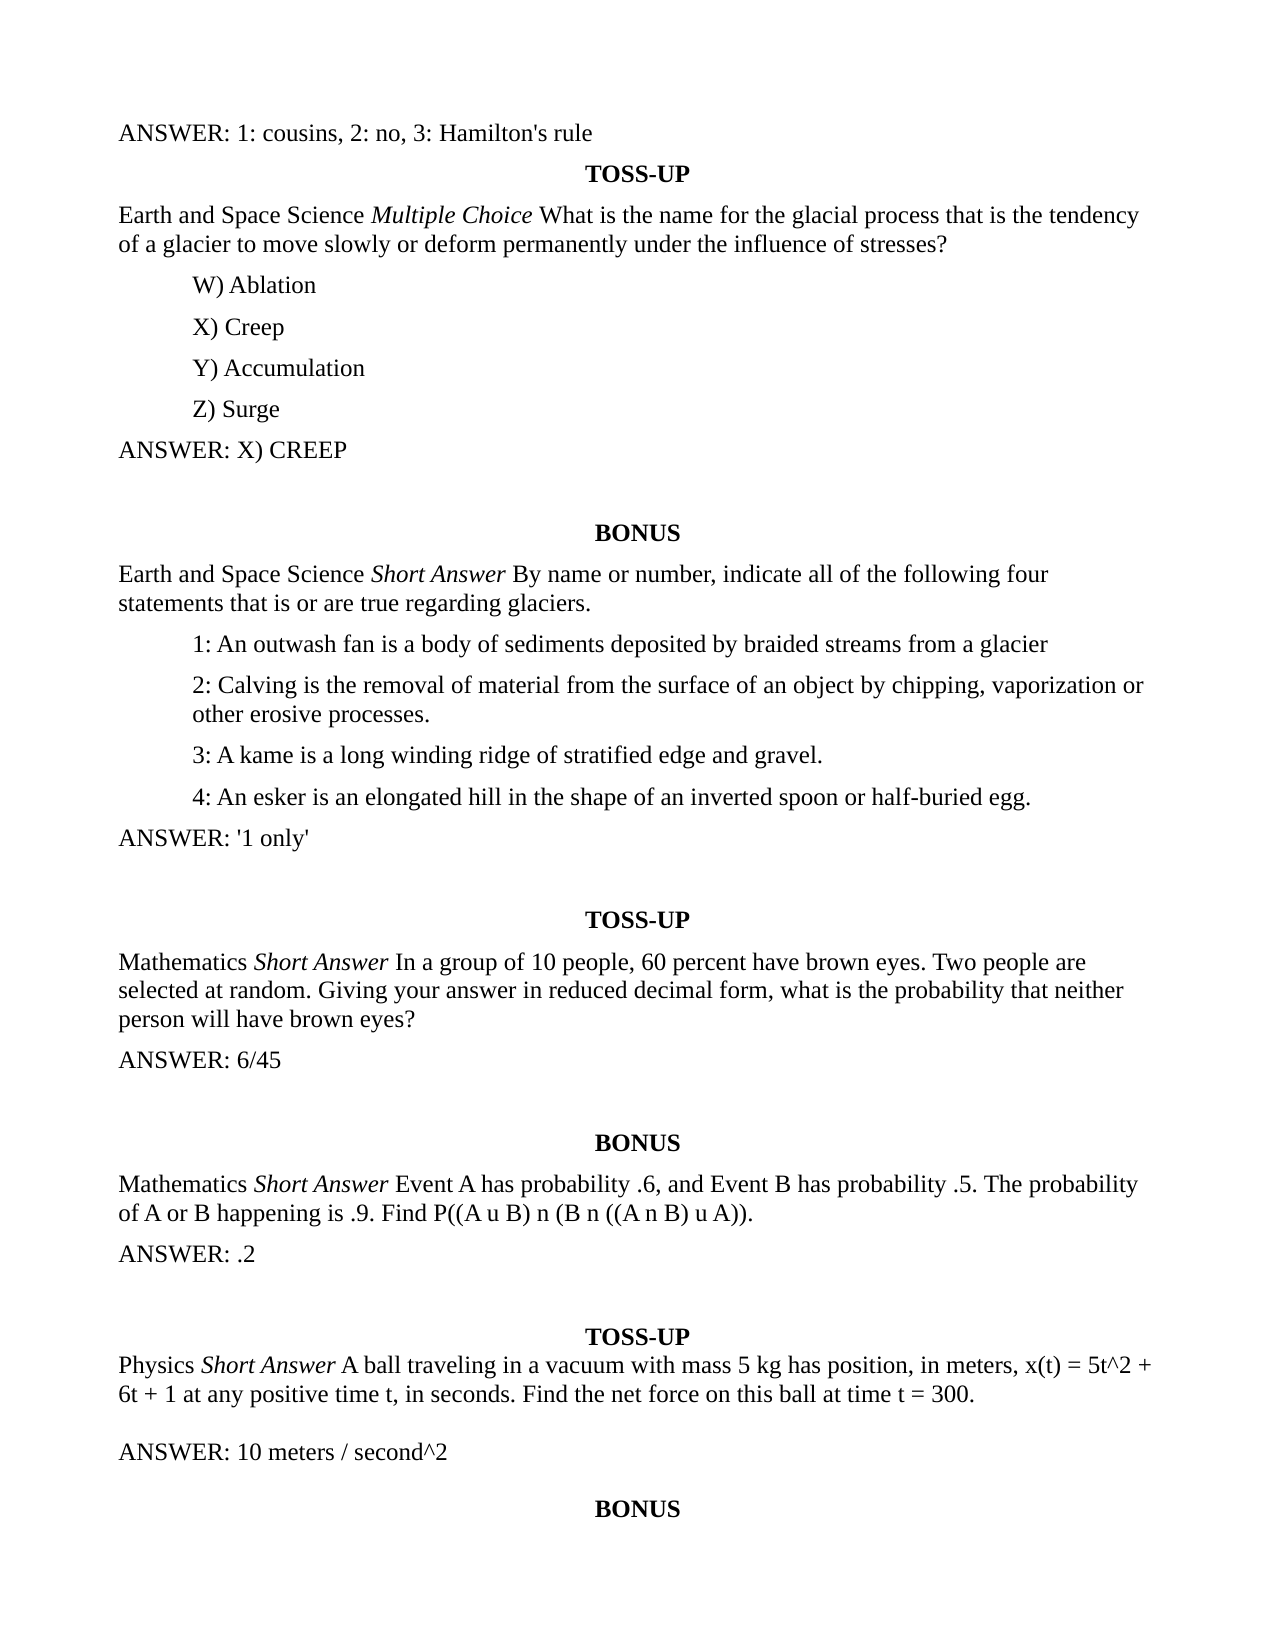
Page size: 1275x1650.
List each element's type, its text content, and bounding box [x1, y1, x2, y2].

text W) Ablation [118, 271, 1157, 299]
text 4: An esker is an elongated hill in the shape of an inverted spoon or half-buried egg. [118, 782, 1157, 811]
text Physics Short Answer A ball traveling in a vacuum with mass 5 kg has position, in meters, x(t) = 5t^2 + 6t + 1 at any positive time t, in seconds. Find the net force on this ball at time t = 300. [118, 1351, 1157, 1408]
text Z) Surge [118, 394, 1157, 423]
text 1: An outwash fan is a body of sediments deposited by braided streams from a glacier [118, 629, 1157, 658]
text ANSWER: 1: cousins, 2: no, 3: Hamilton's rule [118, 118, 1157, 147]
text 2: Calving is the removal of material from the surface of an object by chipping, vaporization or other erosive processes. [118, 671, 1157, 728]
text ANSWER: X) CREEP [118, 436, 1157, 464]
text Earth and Space Science Multiple Choice What is the name for the glacial process that is the tendency of a glacier to move slowly or deform permanently under the influence of stresses? [118, 201, 1157, 258]
text 3: A kame is a long winding ridge of stratified edge and gravel. [118, 741, 1157, 769]
text TOSS-UP [118, 906, 1157, 934]
text X) Creep [118, 312, 1157, 341]
text Earth and Space Science Short Answer By name or number, indicate all of the following four statements that is or are true regarding glaciers. [118, 559, 1157, 617]
text BONUS [118, 1494, 1157, 1523]
text ANSWER: 10 meters / second^2 [118, 1437, 1157, 1466]
text ANSWER: '1 only' [118, 823, 1157, 852]
text Y) Accumulation [118, 353, 1157, 382]
text Mathematics Short Answer Event A has probability .6, and Event B has probability .5. The probability of A or B happening is .9. Find P((A u B) n (B n ((A n B) u A)). [118, 1169, 1157, 1227]
text TOSS-UP [118, 159, 1157, 188]
text TOSS-UP [118, 1322, 1157, 1351]
text Mathematics Short Answer In a group of 10 people, 60 percent have brown eyes. Two people are selected at random. Giving your answer in reduced decimal form, what is the probability that neither person will have brown eyes? [118, 947, 1157, 1033]
text BONUS [118, 518, 1157, 547]
text ANSWER: .2 [118, 1239, 1157, 1268]
text ANSWER: 6/45 [118, 1046, 1157, 1074]
text BONUS [118, 1128, 1157, 1157]
